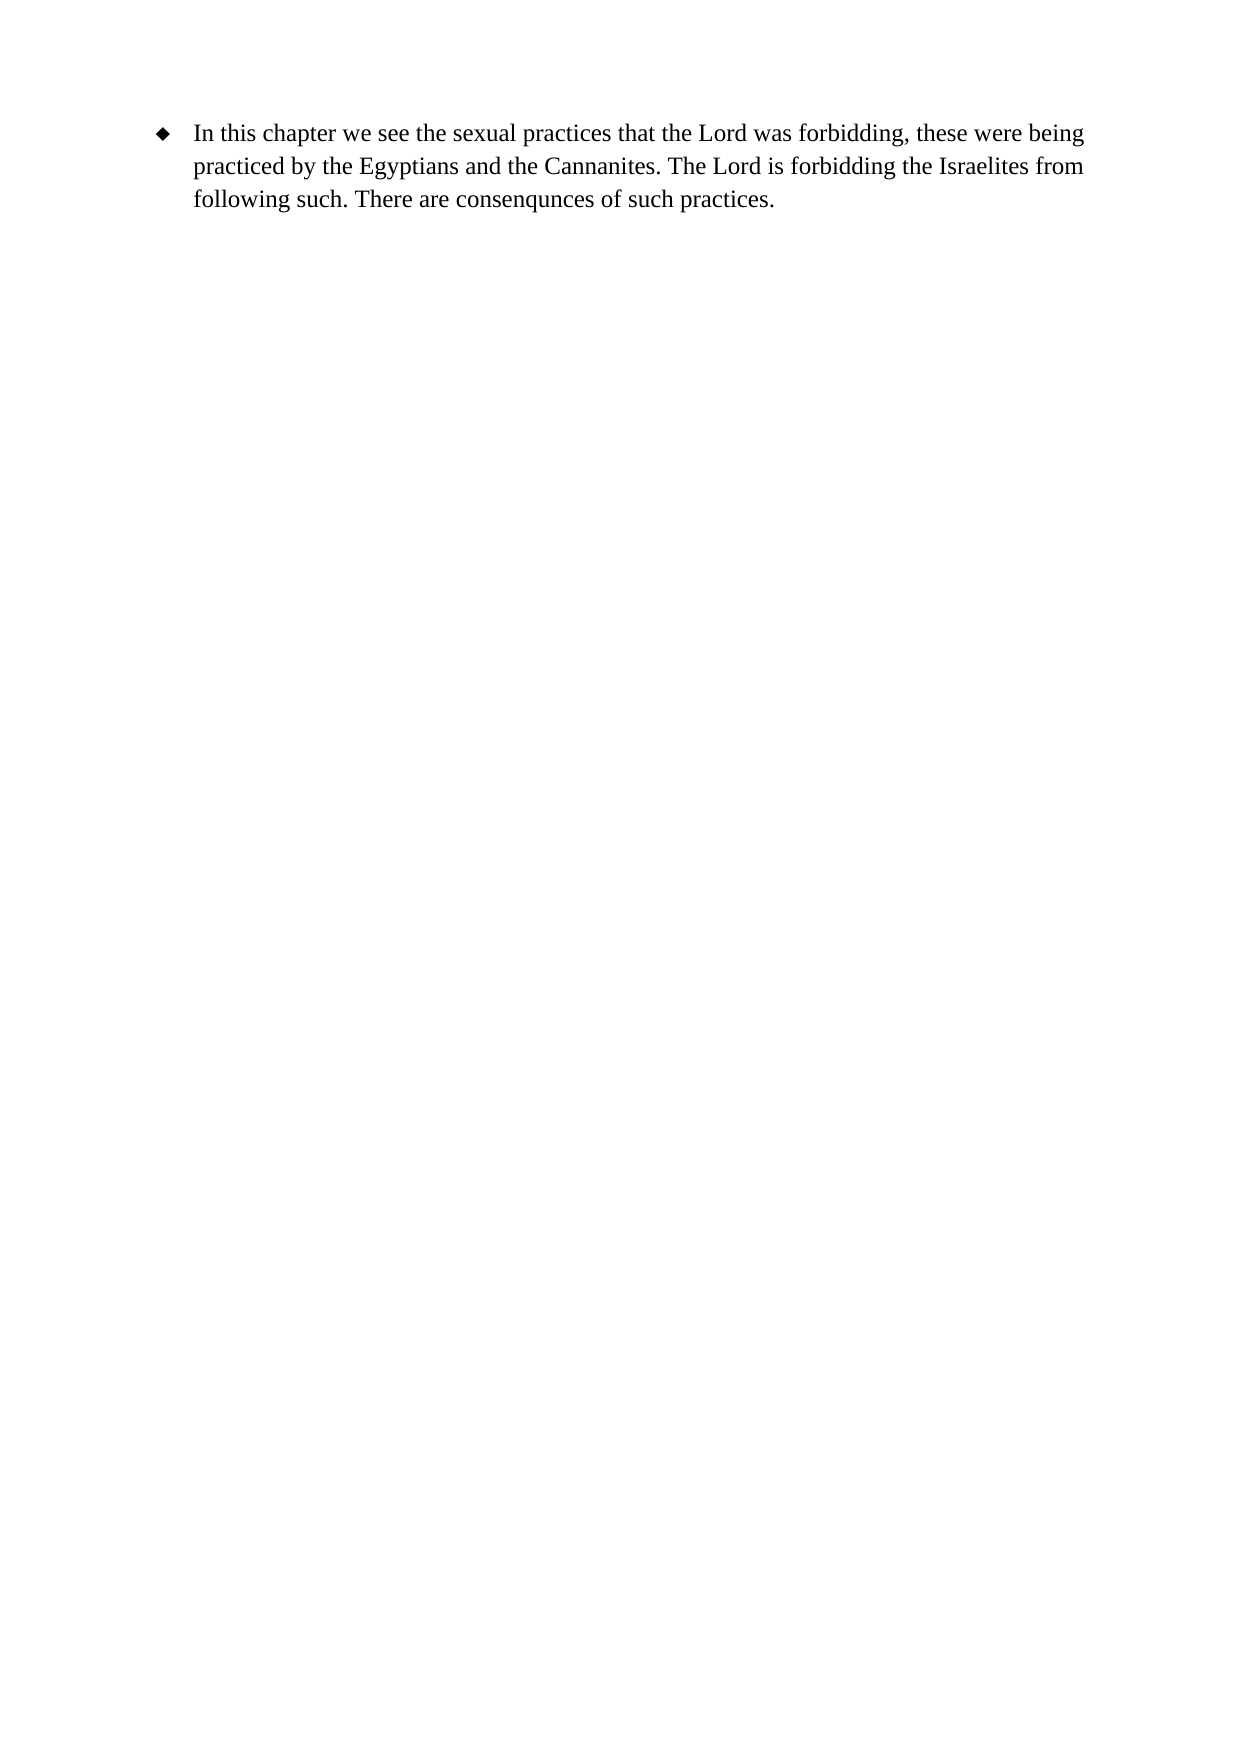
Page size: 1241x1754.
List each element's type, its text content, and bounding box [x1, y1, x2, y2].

list In this chapter we see the sexual practices that the Lord was forbidding, these were being practiced by the Egyptians and the Cannanites. The Lord is forbidding the Israelites from following such. There are consenqunces of such practices. [156, 118, 1122, 213]
